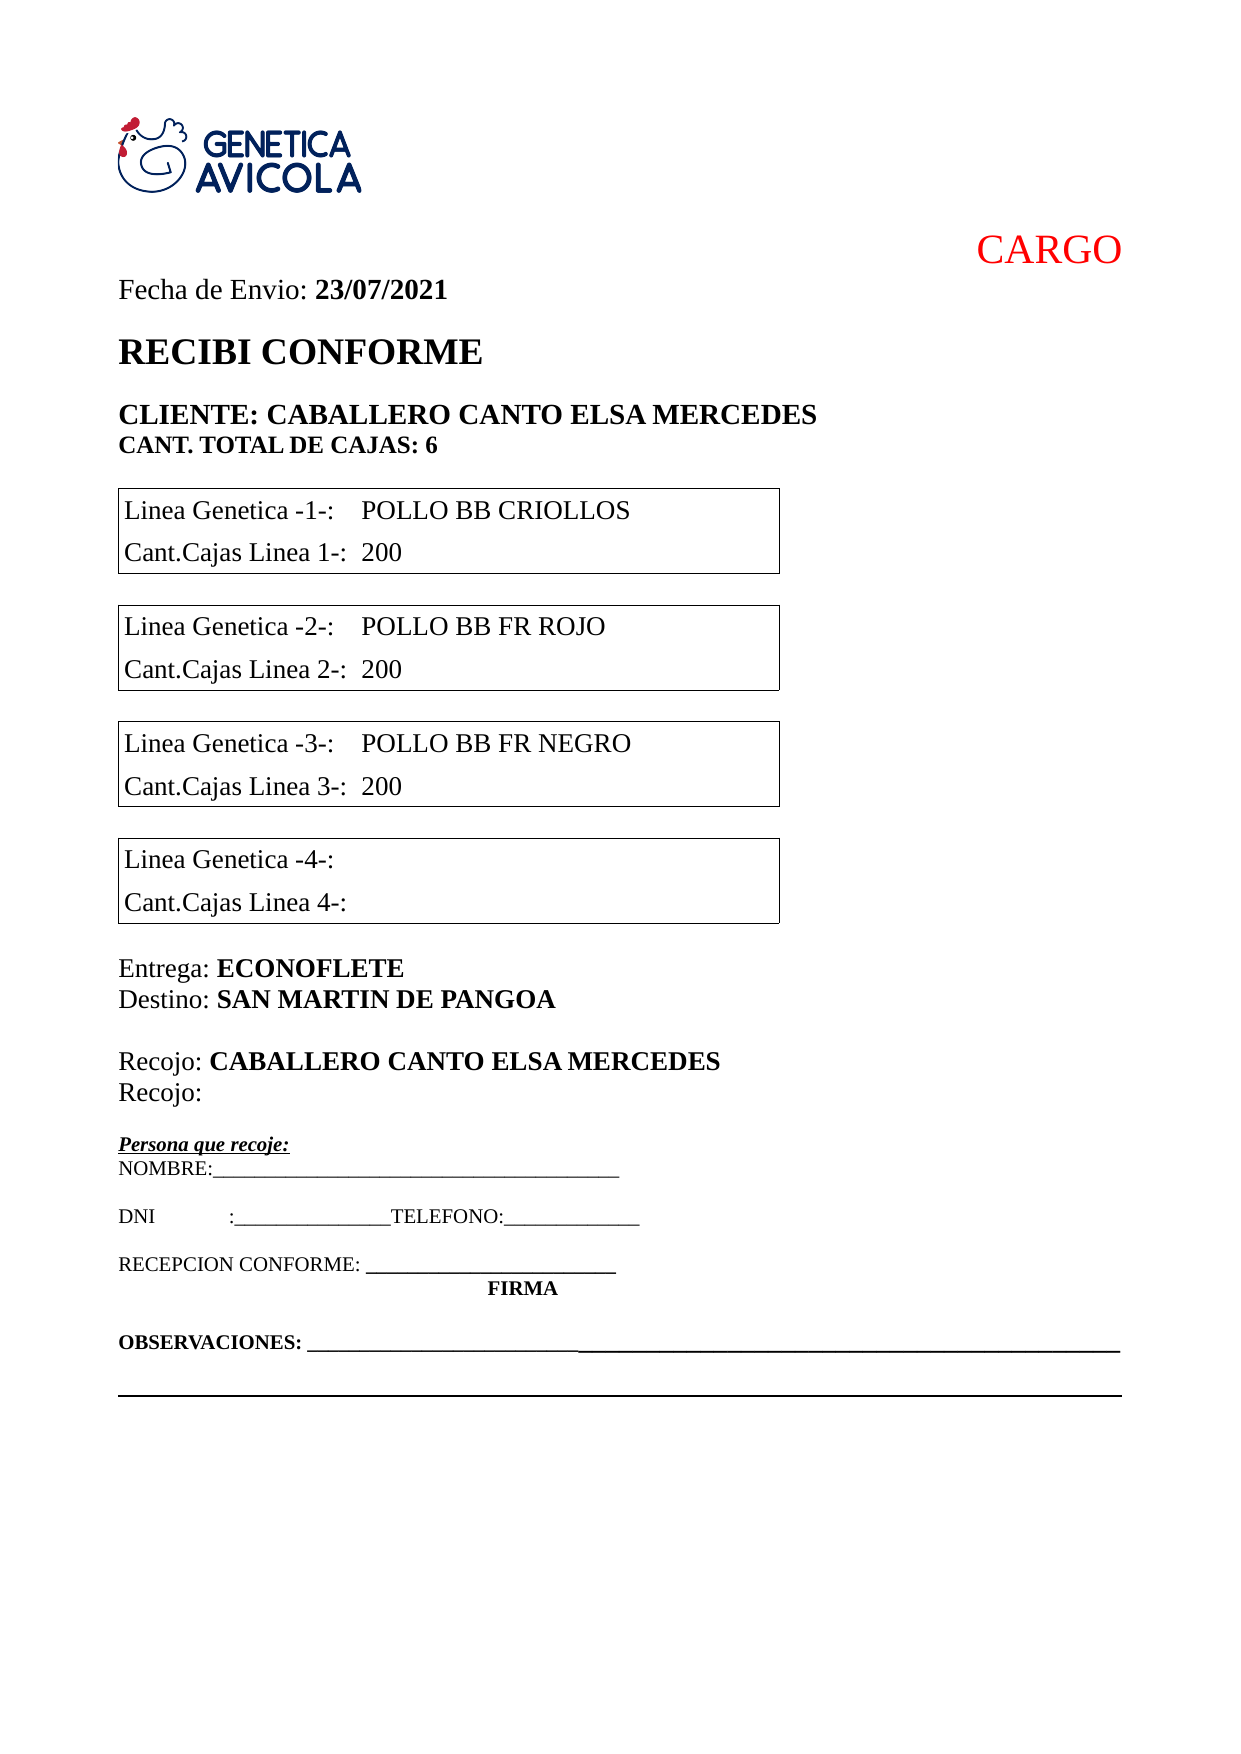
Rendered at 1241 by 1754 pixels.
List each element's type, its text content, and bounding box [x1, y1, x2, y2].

table_cell POLLO BB FR ROJO [356, 606, 779, 647]
table_cell [356, 574, 779, 604]
text FIRMA [118, 1276, 1122, 1300]
text CANT. TOTAL DE CAJAS: 6 [118, 431, 1122, 459]
text CARGO [118, 224, 1122, 272]
table_cell [356, 691, 779, 721]
table_cell Cant.Cajas Linea 2-: [119, 647, 356, 690]
text OBSERVACIONES: __________________________________________________________________ [118, 1324, 1122, 1355]
table_cell Cant.Cajas Linea 1-: [119, 531, 356, 573]
text CLIENTE: CABALLERO CANTO ELSA MERCEDES [118, 397, 1122, 431]
table_cell [356, 807, 779, 838]
table_header POLLO BB CRIOLLOS [356, 489, 779, 531]
text Recojo: CABALLERO CANTO ELSA MERCEDES [118, 1045, 1122, 1076]
text Entrega: ECONOFLETE [118, 952, 1122, 983]
text NOMBRE:_______________________________________ [118, 1156, 1122, 1180]
table_cell [118, 691, 356, 721]
text Persona que recoje: [118, 1132, 1122, 1156]
table_cell Cant.Cajas Linea 3-: [119, 764, 356, 806]
table_cell [118, 807, 356, 838]
table_cell Cant.Cajas Linea 4-: [119, 880, 356, 923]
table_cell [356, 880, 779, 923]
text RECEPCION CONFORME: ________________________ [118, 1252, 1122, 1276]
table_cell 200 [356, 764, 779, 806]
picture [117, 117, 362, 193]
table_header Linea Genetica -1-: [119, 489, 356, 531]
text Recojo: [118, 1076, 1122, 1108]
table_cell POLLO BB FR NEGRO [356, 722, 779, 764]
table_cell Linea Genetica -3-: [119, 722, 356, 764]
table_cell Linea Genetica -4-: [119, 839, 356, 880]
table_cell Linea Genetica -2-: [119, 606, 356, 647]
table_cell 200 [356, 647, 779, 690]
table_cell 200 [356, 531, 779, 573]
text Fecha de Envio: 23/07/2021 [118, 272, 1122, 306]
text Destino: SAN MARTIN DE PANGOA [118, 983, 1122, 1014]
table_cell [118, 574, 356, 604]
table_cell [356, 839, 779, 880]
text DNI :_______________TELEFONO:_____________ [118, 1204, 1122, 1228]
text RECIBI CONFORME [118, 330, 1122, 373]
